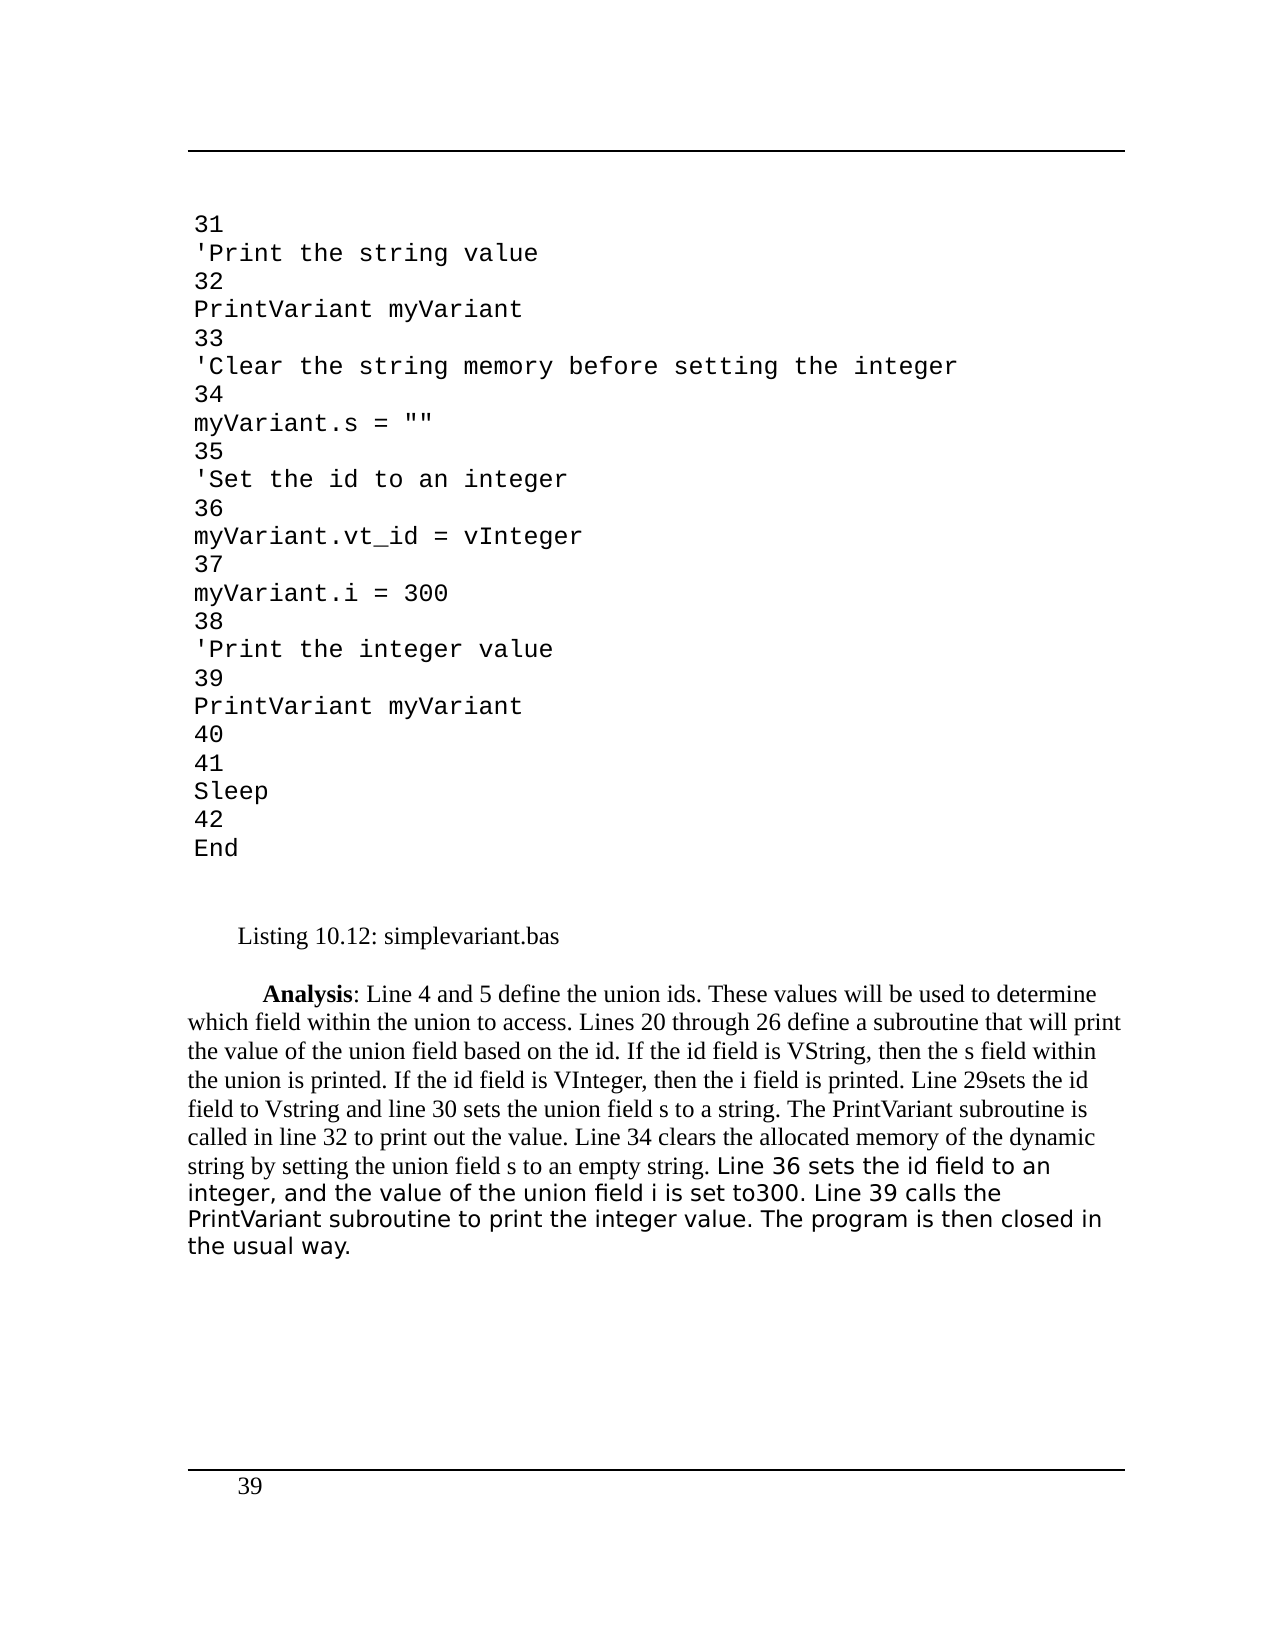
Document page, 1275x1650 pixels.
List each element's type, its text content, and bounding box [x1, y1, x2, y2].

text 41 [187, 750, 1125, 779]
text 31 [187, 212, 1125, 240]
text PrintVariant myVariant [187, 297, 1125, 325]
text myVariant.i = 300 [187, 580, 1125, 609]
text Analysis: Line 4 and 5 define the union ids. These values will be used to determine which field within the union to access. Lines 20 through 26 define a subroutine that will print the value of the union field based on the id. If the id field is VString, then the s field within the union is printed. If the id field is VInteger, then the i field is printed. Line 29sets the id field to Vstring and line 30 sets the union field s to a string. The PrintVariant subroutine is called in line 32 to print out the value. Line 34 clears the allocated memory of the dynamic string by setting the union field s to an empty string. Line 36 sets the id field to an integer, and the value of the union field i is set to300. Line 39 calls the PrintVariant subroutine to print the integer value. The program is then closed in the usual way. [187, 979, 1125, 1260]
text 'Print the string value [187, 240, 1125, 269]
text 33 [187, 325, 1125, 354]
text 40 [187, 722, 1125, 750]
text 32 [187, 269, 1125, 297]
text 'Print the integer value [187, 637, 1125, 665]
text 42 [187, 807, 1125, 835]
text 39 [187, 665, 1125, 694]
text 35 [187, 439, 1125, 467]
text 36 [187, 495, 1125, 524]
text PrintVariant myVariant [187, 694, 1125, 722]
text Listing 10.12: simplevariant.bas [187, 921, 1125, 950]
text 38 [187, 609, 1125, 637]
text myVariant.s = "" [187, 410, 1125, 439]
text 'Clear the string memory before setting the integer [187, 354, 1125, 382]
text 'Set the id to an integer [187, 467, 1125, 495]
text myVariant.vt_id = vInteger [187, 524, 1125, 552]
text 34 [187, 382, 1125, 410]
text End [187, 835, 1125, 864]
text Sleep [187, 779, 1125, 807]
text 37 [187, 552, 1125, 580]
